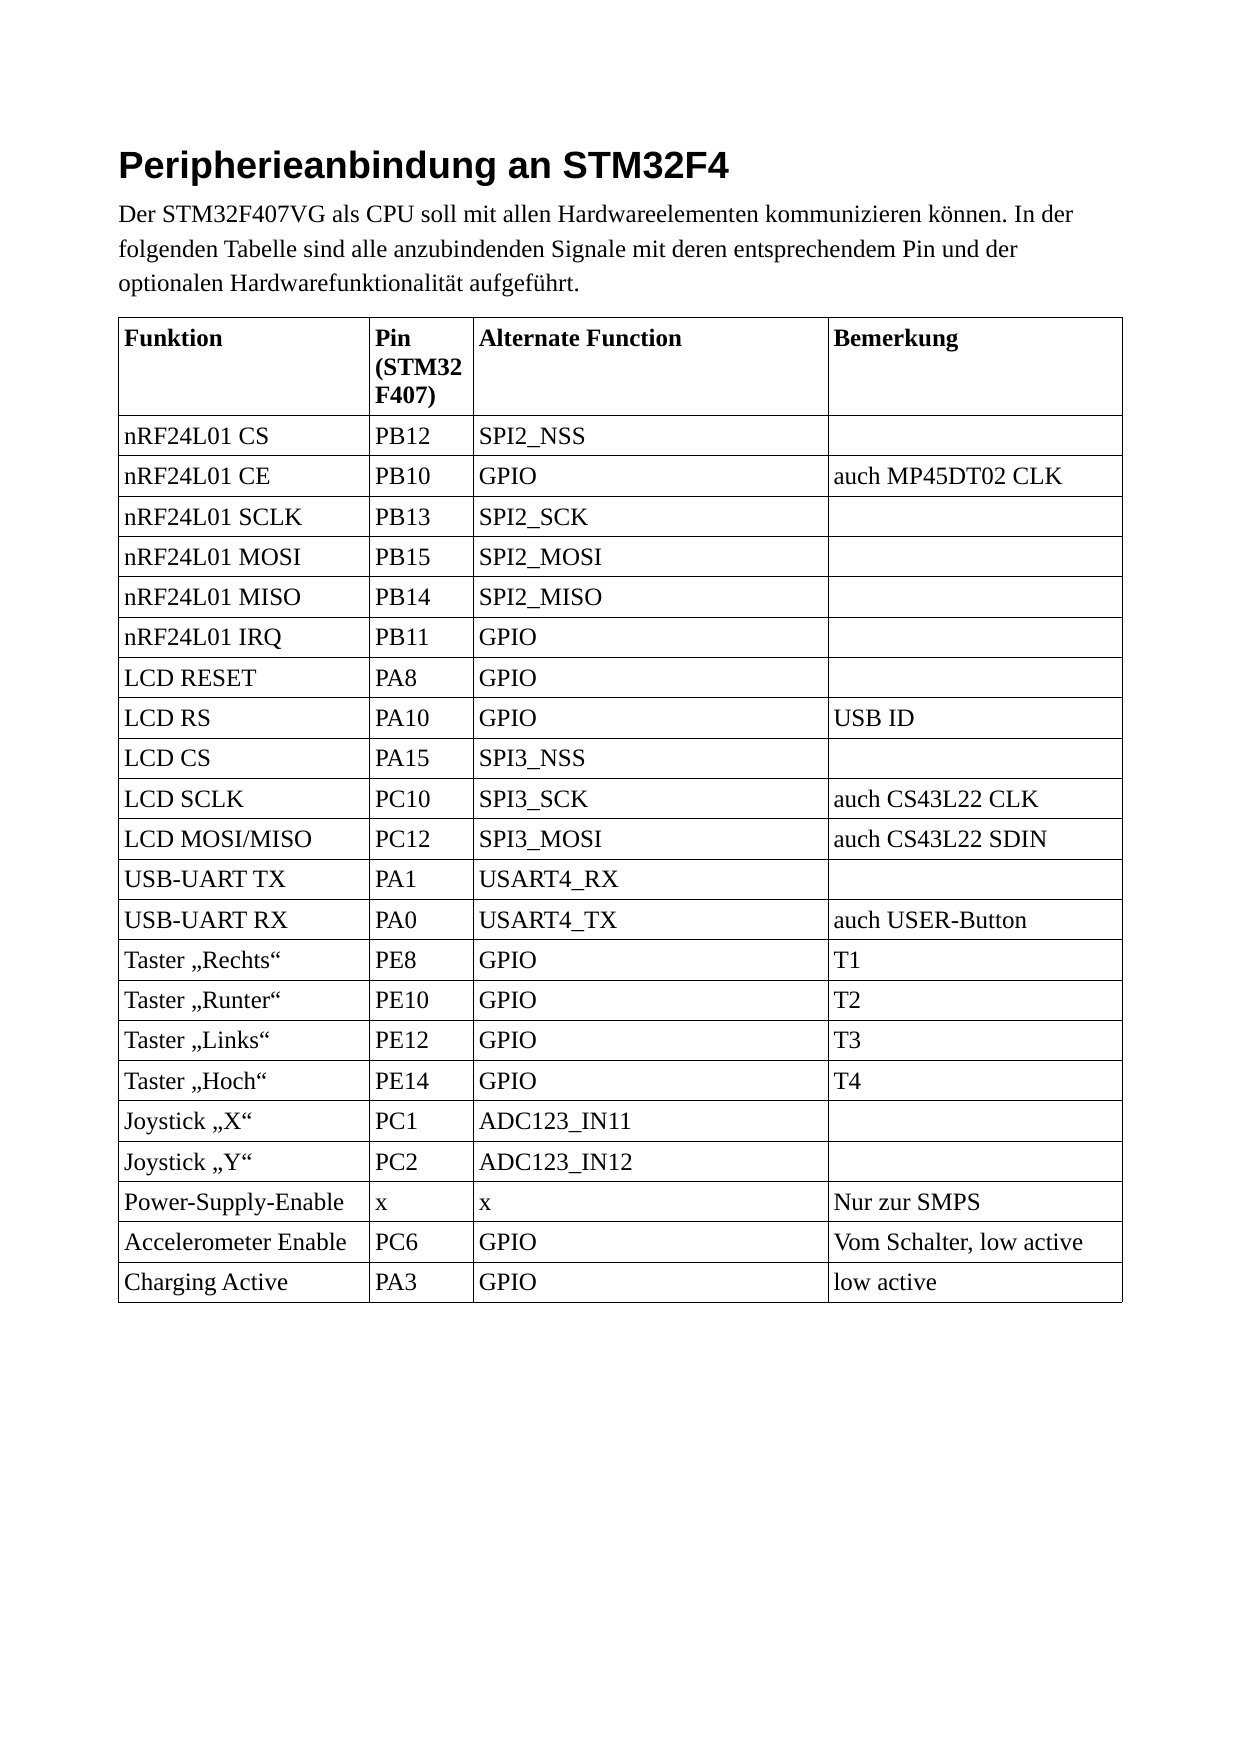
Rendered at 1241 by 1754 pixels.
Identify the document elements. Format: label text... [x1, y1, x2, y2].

table_cell auch CS43L22 CLK [829, 779, 1122, 818]
table_cell ADC123_IN11 [474, 1101, 828, 1141]
table_cell SPI3_MOSI [474, 819, 828, 858]
table_cell Vom Schalter, low active [829, 1222, 1122, 1262]
table_header Alternate Function [474, 318, 828, 415]
table_cell USART4_TX [474, 900, 828, 939]
table_cell PC10 [370, 779, 473, 818]
table_cell ADC123_IN12 [474, 1142, 828, 1181]
table_cell Joystick „X“ [119, 1101, 369, 1141]
table_cell GPIO [474, 981, 828, 1020]
table_cell nRF24L01 SCLK [119, 497, 369, 536]
table_cell [829, 658, 1122, 697]
table_cell PC12 [370, 819, 473, 858]
table_cell GPIO [474, 940, 828, 979]
table_cell GPIO [474, 1061, 828, 1100]
table_cell x [474, 1182, 828, 1221]
table_cell GPIO [474, 1021, 828, 1060]
table_cell Taster „Runter“ [119, 981, 369, 1020]
table_cell nRF24L01 IRQ [119, 618, 369, 657]
table_cell [829, 860, 1122, 899]
table_cell low active [829, 1263, 1122, 1302]
table_cell USART4_RX [474, 860, 828, 899]
table_cell SPI3_SCK [474, 779, 828, 818]
table_cell USB ID [829, 698, 1122, 738]
table_cell SPI3_NSS [474, 739, 828, 778]
table_cell PC1 [370, 1101, 473, 1141]
table_cell T2 [829, 981, 1122, 1020]
table_cell PB10 [370, 456, 473, 496]
table_cell Accelerometer Enable [119, 1222, 369, 1262]
table_cell GPIO [474, 1263, 828, 1302]
table_cell GPIO [474, 618, 828, 657]
table_cell T3 [829, 1021, 1122, 1060]
table_cell nRF24L01 MISO [119, 577, 369, 617]
table_header Bemerkung [829, 318, 1122, 415]
table_cell GPIO [474, 658, 828, 697]
text Der STM32F407VG als CPU soll mit allen Hardwareelementen kommunizieren können. In der folgenden Tabelle sind alle anzubindenden Signale mit deren entsprechendem Pin und der optionalen Hardwarefunktionalität aufgeführt. [118, 199, 1122, 297]
table_cell PA10 [370, 698, 473, 738]
table_cell nRF24L01 CE [119, 456, 369, 496]
table_cell LCD MOSI/MISO [119, 819, 369, 858]
table_cell Charging Active [119, 1263, 369, 1302]
table_cell PB13 [370, 497, 473, 536]
table_cell Joystick „Y“ [119, 1142, 369, 1181]
table_cell T1 [829, 940, 1122, 979]
table_cell auch CS43L22 SDIN [829, 819, 1122, 858]
table_cell [829, 577, 1122, 617]
table_cell GPIO [474, 698, 828, 738]
table_cell LCD RS [119, 698, 369, 738]
table_cell PB14 [370, 577, 473, 617]
table_cell PA8 [370, 658, 473, 697]
table_cell Power-Supply-Enable [119, 1182, 369, 1221]
table_cell PC2 [370, 1142, 473, 1181]
table_cell PB15 [370, 537, 473, 576]
table_cell GPIO [474, 456, 828, 496]
table_cell [829, 1101, 1122, 1141]
table_cell PE14 [370, 1061, 473, 1100]
table_cell [829, 416, 1122, 455]
table_cell Taster „Links“ [119, 1021, 369, 1060]
table_cell Nur zur SMPS [829, 1182, 1122, 1221]
table_cell USB-UART TX [119, 860, 369, 899]
table_cell PA15 [370, 739, 473, 778]
table_cell PB12 [370, 416, 473, 455]
table_cell SPI2_NSS [474, 416, 828, 455]
table_cell [829, 537, 1122, 576]
table_cell LCD SCLK [119, 779, 369, 818]
table_cell Taster „Rechts“ [119, 940, 369, 979]
table_cell SPI2_MOSI [474, 537, 828, 576]
table_cell SPI2_MISO [474, 577, 828, 617]
table_cell LCD RESET [119, 658, 369, 697]
table_cell PE10 [370, 981, 473, 1020]
table_cell nRF24L01 CS [119, 416, 369, 455]
table_cell nRF24L01 MOSI [119, 537, 369, 576]
table_cell [829, 497, 1122, 536]
table_cell GPIO [474, 1222, 828, 1262]
table_cell PE12 [370, 1021, 473, 1060]
table_cell Taster „Hoch“ [119, 1061, 369, 1100]
table_header Funktion [119, 318, 369, 415]
table_cell [829, 618, 1122, 657]
table_cell PA1 [370, 860, 473, 899]
table_cell PA0 [370, 900, 473, 939]
table_cell auch USER-Button [829, 900, 1122, 939]
subtitle Peripherieanbindung an STM32F4 [118, 143, 1122, 187]
table_cell x [370, 1182, 473, 1221]
table_cell SPI2_SCK [474, 497, 828, 536]
table_cell PA3 [370, 1263, 473, 1302]
table_cell [829, 1142, 1122, 1181]
table_cell auch MP45DT02 CLK [829, 456, 1122, 496]
table_cell LCD CS [119, 739, 369, 778]
table_cell USB-UART RX [119, 900, 369, 939]
table_cell PB11 [370, 618, 473, 657]
table_cell T4 [829, 1061, 1122, 1100]
table_cell [829, 739, 1122, 778]
table_cell PC6 [370, 1222, 473, 1262]
table_header Pin (STM32F407) [370, 318, 473, 415]
table_cell PE8 [370, 940, 473, 979]
